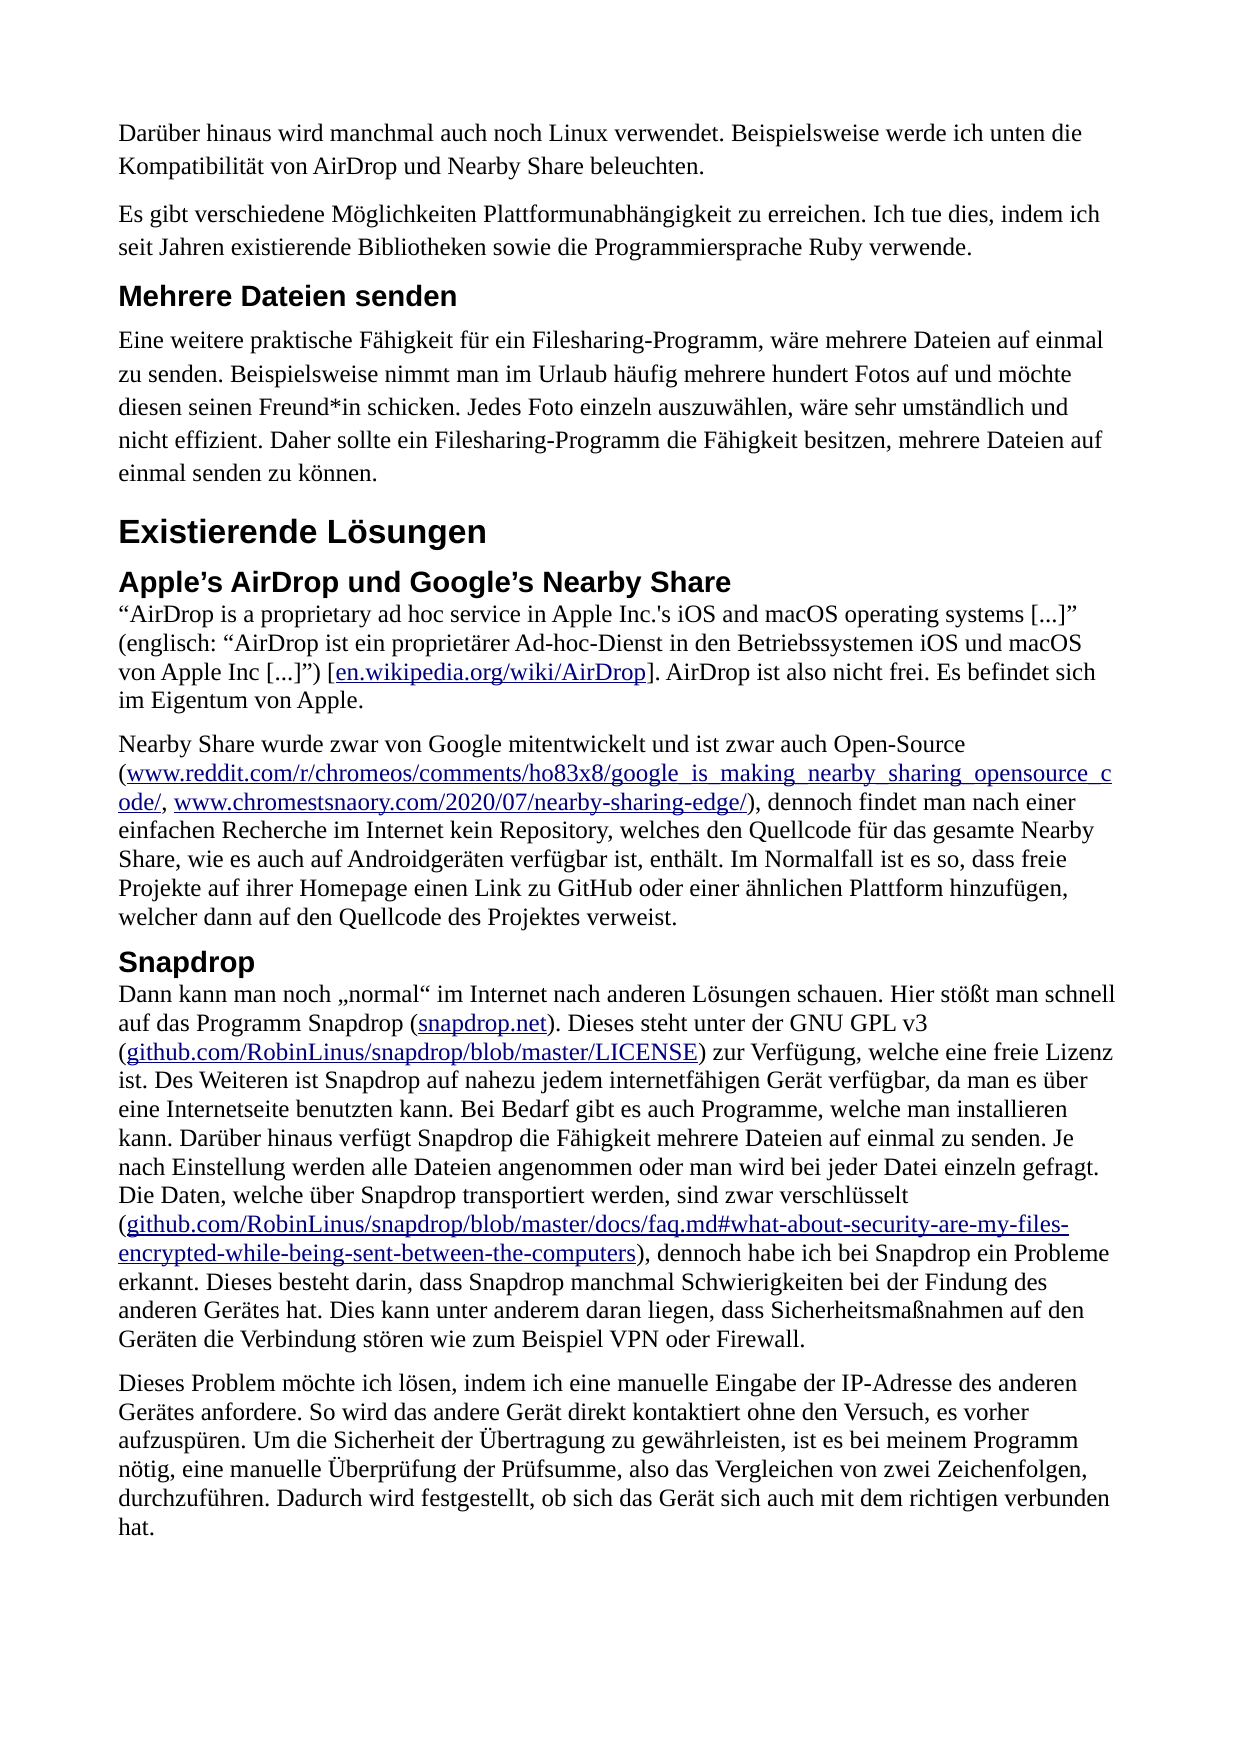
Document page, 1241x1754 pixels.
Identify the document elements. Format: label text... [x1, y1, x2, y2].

subtitle Snapdrop [118, 945, 1122, 979]
text Darüber hinaus wird manchmal auch noch Linux verwendet. Beispielsweise werde ich unten die Kompatibilität von AirDrop und Nearby Share beleuchten. [118, 118, 1122, 180]
subtitle Apple’s AirDrop und Google’s Nearby Share [118, 565, 1122, 599]
text Dieses Problem möchte ich lösen, indem ich eine manuelle Eingabe der IP-Adresse des anderen Gerätes anfordere. So wird das andere Gerät direkt kontaktiert ohne den Versuch, es vorher aufzuspüren. Um die Sicherheit der Übertragung zu gewährleisten, ist es bei meinem Programm nötig, eine manuelle Überprüfung der Prüfsumme, also das Vergleichen von zwei Zeichenfolgen, durchzuführen. Dadurch wird festgestellt, ob sich das Gerät sich auch mit dem richtigen verbunden hat. [118, 1368, 1122, 1540]
text Nearby Share wurde zwar von Google mitentwickelt und ist zwar auch Open-Source (www.reddit.com/r/chromeos/comments/ho83x8/google_is_making_nearby_sharing_opensource_code/, www.chromestsnaory.com/2020/07/nearby-sharing-edge/), dennoch findet man nach einer einfachen Recherche im Internet kein Repository, welches den Quellcode für das gesamte Nearby Share, wie es auch auf Androidgeräten verfügbar ist, enthält. Im Normalfall ist es so, dass freie Projekte auf ihrer Homepage einen Link zu GitHub oder einer ähnlichen Plattform hinzufügen, welcher dann auf den Quellcode des Projektes verweist. [118, 729, 1122, 930]
subtitle Mehrere Dateien senden [118, 279, 1122, 313]
subtitle Existierende Lösungen [118, 512, 1122, 550]
text Eine weitere praktische Fähigkeit für ein Filesharing-Programm, wäre mehrere Dateien auf einmal zu senden. Beispielsweise nimmt man im Urlaub häufig mehrere hundert Fotos auf und möchte diesen seinen Freund*in schicken. Jedes Foto einzeln auszuwählen, wäre sehr umständlich und nicht effizient. Daher sollte ein Filesharing-Programm die Fähigkeit besitzen, mehrere Dateien auf einmal senden zu können. [118, 326, 1122, 486]
text Es gibt verschiedene Möglichkeiten Plattformunabhängigkeit zu erreichen. Ich tue dies, indem ich seit Jahren existierende Bibliotheken sowie die Programmiersprache Ruby verwende. [118, 199, 1122, 261]
text Dann kann man noch „normal“ im Internet nach anderen Lösungen schauen. Hier stößt man schnell auf das Programm Snapdrop (snapdrop.net). Dieses steht unter der GNU GPL v3 (github.com/RobinLinus/snapdrop/blob/master/LICENSE) zur Verfügung, welche eine freie Lizenz ist. Des Weiteren ist Snapdrop auf nahezu jedem internetfähigen Gerät verfügbar, da man es über eine Internetseite benutzten kann. Bei Bedarf gibt es auch Programme, welche man installieren kann. Darüber hinaus verfügt Snapdrop die Fähigkeit mehrere Dateien auf einmal zu senden. Je nach Einstellung werden alle Dateien angenommen oder man wird bei jeder Datei einzeln gefragt. Die Daten, welche über Snapdrop transportiert werden, sind zwar verschlüsselt (github.com/RobinLinus/snapdrop/blob/master/docs/faq.md#what-about-security-are-my-files-encrypted-while-being-sent-between-the-computers), dennoch habe ich bei Snapdrop ein Probleme erkannt. Dieses besteht darin, dass Snapdrop manchmal Schwierigkeiten bei der Findung des anderen Gerätes hat. Dies kann unter anderem daran liegen, dass Sicherheitsmaßnahmen auf den Geräten die Verbindung stören wie zum Beispiel VPN oder Firewall. [118, 979, 1122, 1353]
text “AirDrop is a proprietary ad hoc service in Apple Inc.'s iOS and macOS operating systems [...]” (englisch: “AirDrop ist ein proprietärer Ad-hoc-Dienst in den Betriebssystemen iOS und macOS von Apple Inc [...]”) [en.wikipedia.org/wiki/AirDrop]. AirDrop ist also nicht frei. Es befindet sich im Eigentum von Apple. [118, 599, 1122, 714]
